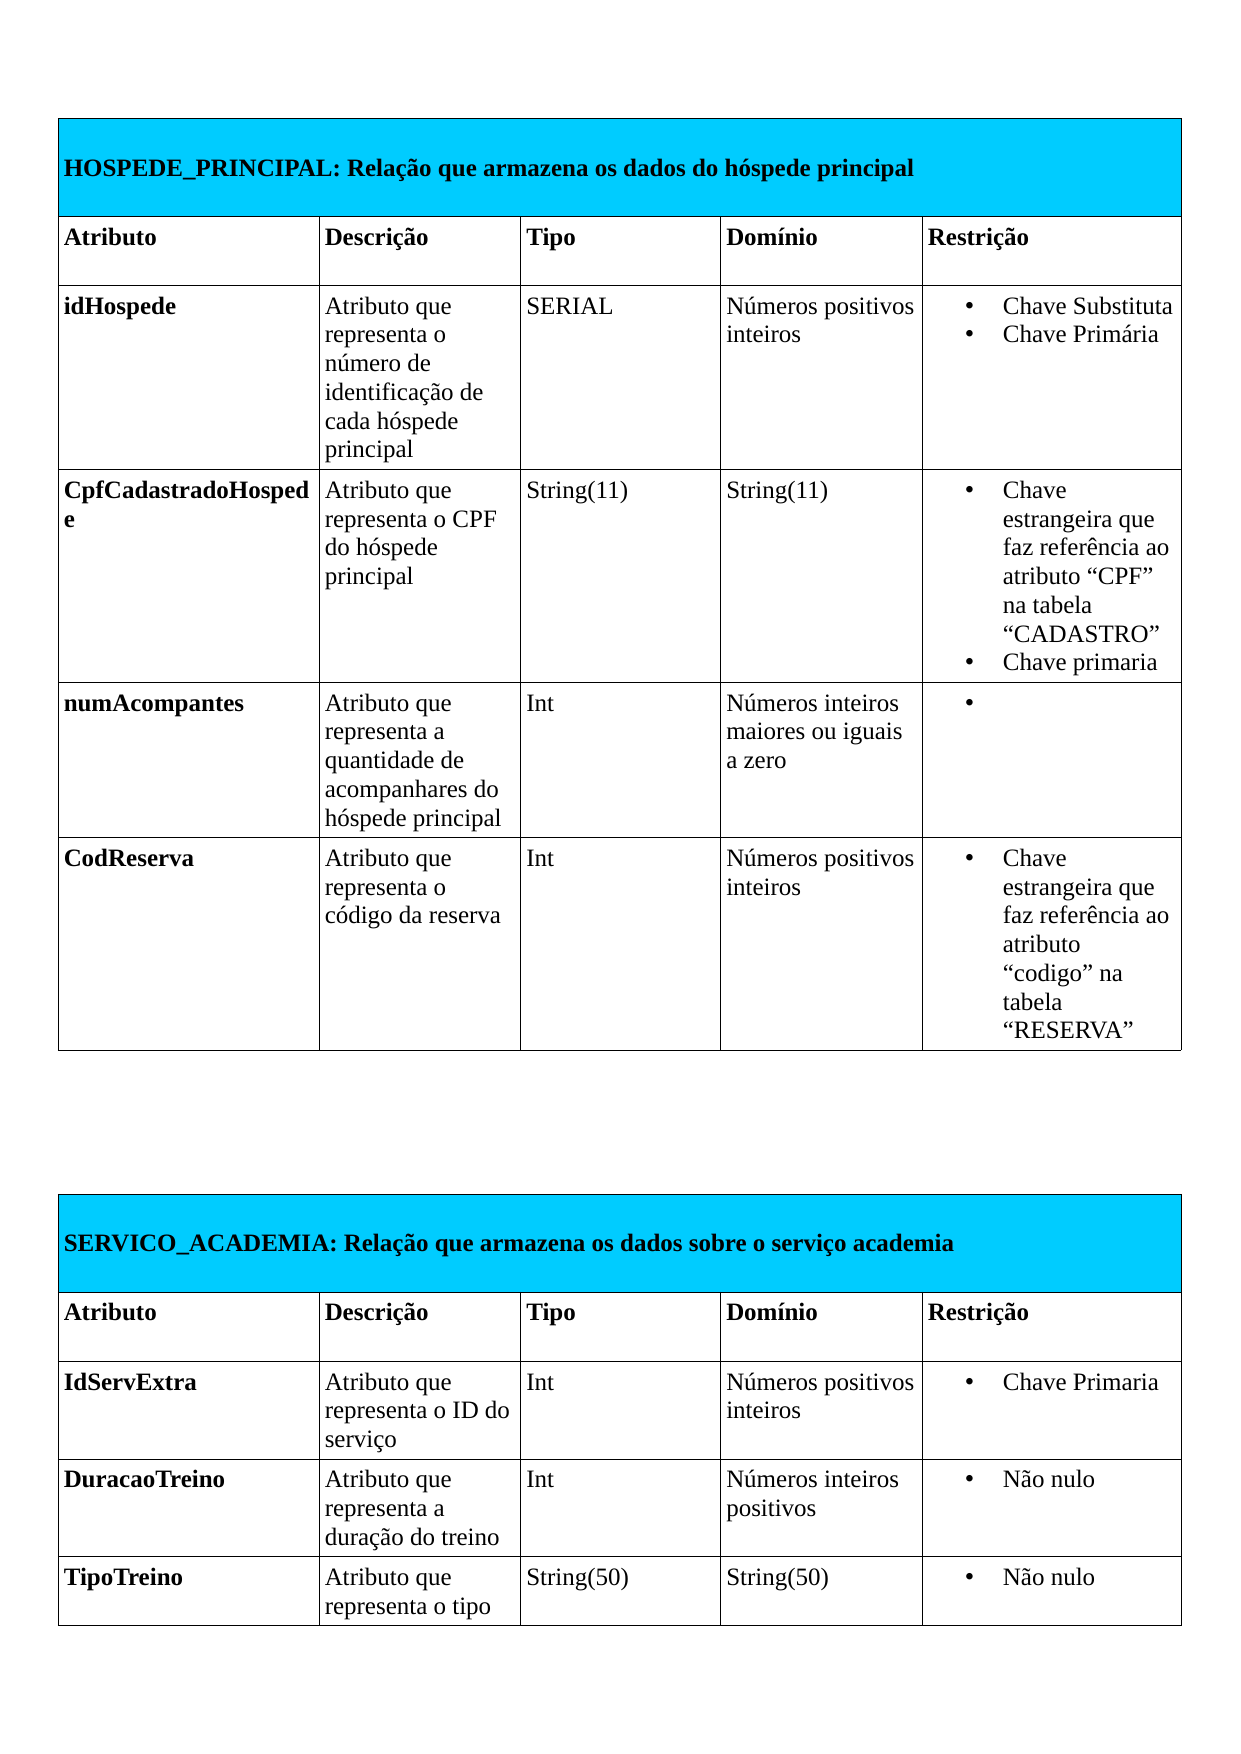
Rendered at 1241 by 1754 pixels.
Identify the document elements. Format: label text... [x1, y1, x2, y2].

table_cell Tipo [521, 1293, 720, 1361]
table_cell Chave estrangeira que faz referência ao atributo “codigo” na tabela “RESERVA” [923, 838, 1181, 1050]
table_cell Atributo [59, 1293, 319, 1361]
table_cell Atributo [59, 217, 319, 285]
table_cell Int [521, 838, 720, 1050]
table_cell Atributo que representa a duração do treino [320, 1460, 520, 1556]
table_cell Atributo que representa o ID do serviço [320, 1362, 520, 1458]
table_cell idHospede [59, 286, 319, 469]
table_cell Restrição [923, 217, 1181, 285]
table_cell String(11) [721, 470, 922, 682]
table_cell Chave Primaria [923, 1362, 1181, 1458]
table_cell Chave Substituta Chave Primária [923, 286, 1181, 469]
table_cell Domínio [721, 1293, 922, 1361]
table_cell String(11) [521, 470, 720, 682]
table_cell Números positivos inteiros [721, 286, 922, 469]
table_cell Atributo que representa o tipo [320, 1557, 520, 1625]
table_cell Descrição [320, 217, 520, 285]
table_cell Não nulo [923, 1557, 1181, 1625]
table_cell Domínio [721, 217, 922, 285]
table_cell CpfCadastradoHospede [59, 470, 319, 682]
table_cell Descrição [320, 1293, 520, 1361]
table_cell Números inteiros positivos [721, 1460, 922, 1556]
table_header SERVICO_ACADEMIA: Relação que armazena os dados sobre o serviço academia [59, 1195, 1181, 1292]
table_cell TipoTreino [59, 1557, 319, 1625]
table_cell Números inteiros maiores ou iguais a zero [721, 683, 922, 837]
table_cell DuracaoTreino [59, 1460, 319, 1556]
table_cell [923, 683, 1181, 837]
table_cell Int [521, 1460, 720, 1556]
table_cell Chave estrangeira que faz referência ao atributo “CPF” na tabela “CADASTRO” Chave primaria [923, 470, 1181, 682]
table_cell Int [521, 1362, 720, 1458]
table_cell Números positivos inteiros [721, 1362, 922, 1458]
table_cell String(50) [721, 1557, 922, 1625]
table_header HOSPEDE_PRINCIPAL: Relação que armazena os dados do hóspede principal [59, 119, 1181, 216]
table_cell Atributo que representa a quantidade de acompanhares do hóspede principal [320, 683, 520, 837]
table_cell String(50) [521, 1557, 720, 1625]
table_cell Números positivos inteiros [721, 838, 922, 1050]
table_cell CodReserva [59, 838, 319, 1050]
table_cell Atributo que representa o número de identificação de cada hóspede principal [320, 286, 520, 469]
table_cell IdServExtra [59, 1362, 319, 1458]
table_cell Atributo que representa o CPF do hóspede principal [320, 470, 520, 682]
table_cell Tipo [521, 217, 720, 285]
table_cell Não nulo [923, 1460, 1181, 1556]
table_cell SERIAL [521, 286, 720, 469]
table_cell Int [521, 683, 720, 837]
table_cell Restrição [923, 1293, 1181, 1361]
table_cell Atributo que representa o código da reserva [320, 838, 520, 1050]
table_cell numAcompantes [59, 683, 319, 837]
